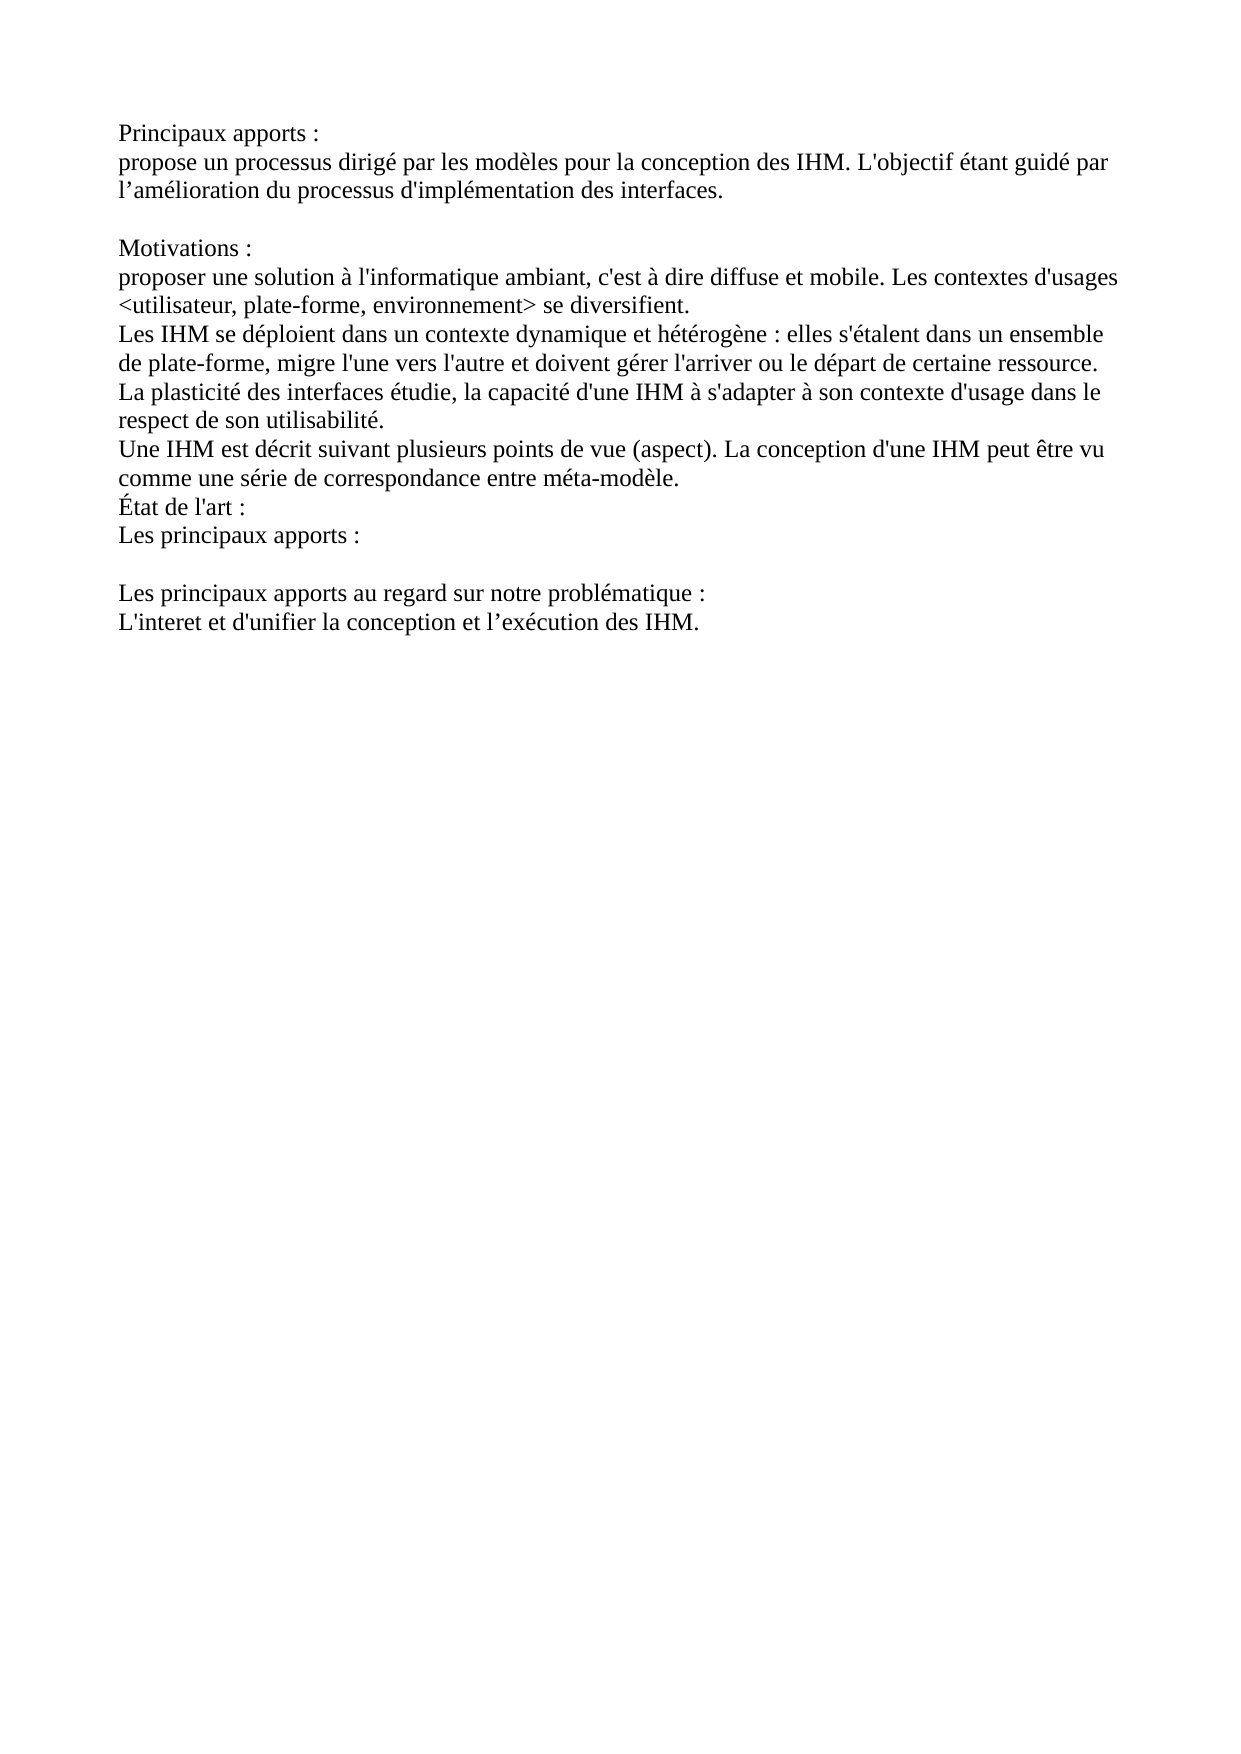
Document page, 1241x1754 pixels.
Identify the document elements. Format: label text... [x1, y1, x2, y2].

text Les principaux apports : [118, 521, 1122, 549]
text Les IHM se déploient dans un contexte dynamique et hétérogène : elles s'étalent dans un ensemble de plate-forme, migre l'une vers l'autre et doivent gérer l'arriver ou le départ de certaine ressource. [118, 319, 1122, 377]
text L'interet et d'unifier la conception et l’exécution des IHM. [118, 607, 1122, 636]
text État de l'art : [118, 492, 1122, 521]
text Les principaux apports au regard sur notre problématique : [118, 578, 1122, 607]
text propose un processus dirigé par les modèles pour la conception des IHM. L'objectif étant guidé par l’amélioration du processus d'implémentation des interfaces. [118, 147, 1122, 204]
text Motivations : [118, 233, 1122, 262]
text Principaux apports : [118, 118, 1122, 147]
text La plasticité des interfaces étudie, la capacité d'une IHM à s'adapter à son contexte d'usage dans le respect de son utilisabilité. [118, 377, 1122, 434]
text Une IHM est décrit suivant plusieurs points de vue (aspect). La conception d'une IHM peut être vu comme une série de correspondance entre méta-modèle. [118, 434, 1122, 492]
text proposer une solution à l'informatique ambiant, c'est à dire diffuse et mobile. Les contextes d'usages <utilisateur, plate-forme, environnement> se diversifient. [118, 262, 1122, 319]
